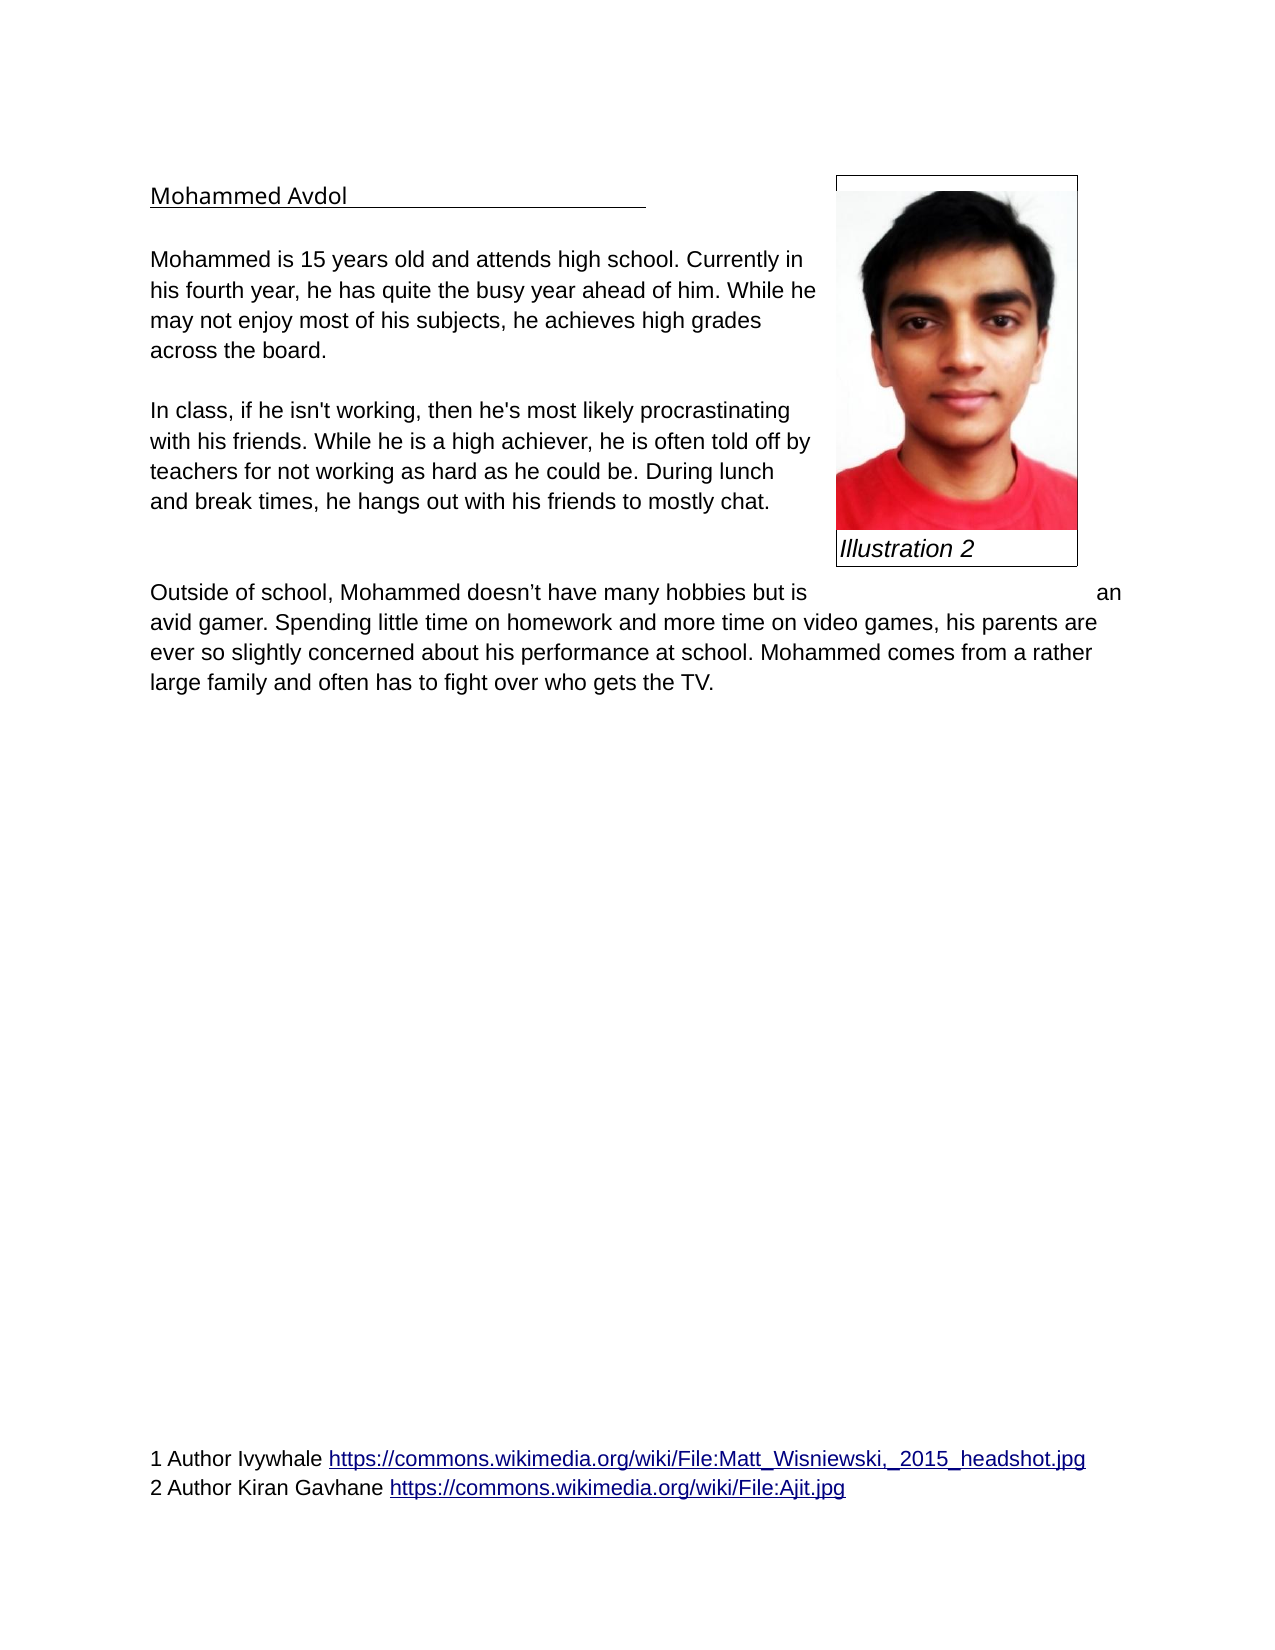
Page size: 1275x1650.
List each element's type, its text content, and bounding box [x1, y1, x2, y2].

text Mohammed is 15 years old and attends high school. Currently in his fourth year, he has quite the busy year ahead of him. While he may not enjoy most of his subjects, he achieves high grades across the board. [150, 216, 836, 363]
text [1078, 397, 1125, 514]
picture [836, 191, 1078, 530]
text Illustration 2 [839, 530, 1074, 563]
text Mohammed Avdol [150, 180, 836, 211]
text [1078, 180, 1125, 211]
text [1078, 216, 1125, 363]
text Outside of school, Mohammed doesn’t have many hobbies but is an avid gamer. Spending little time on homework and more time on video games, his parents are ever so slightly concerned about his performance at school. Mohammed comes from a rather large family and often has to fight over who gets the TV. [150, 579, 1125, 696]
text In class, if he isn't working, then he's most likely procrastinating with his friends. While he is a high achiever, he is often told off by teachers for not working as hard as he could be. During lunch and break times, he hangs out with his friends to mostly chat. [150, 397, 836, 514]
